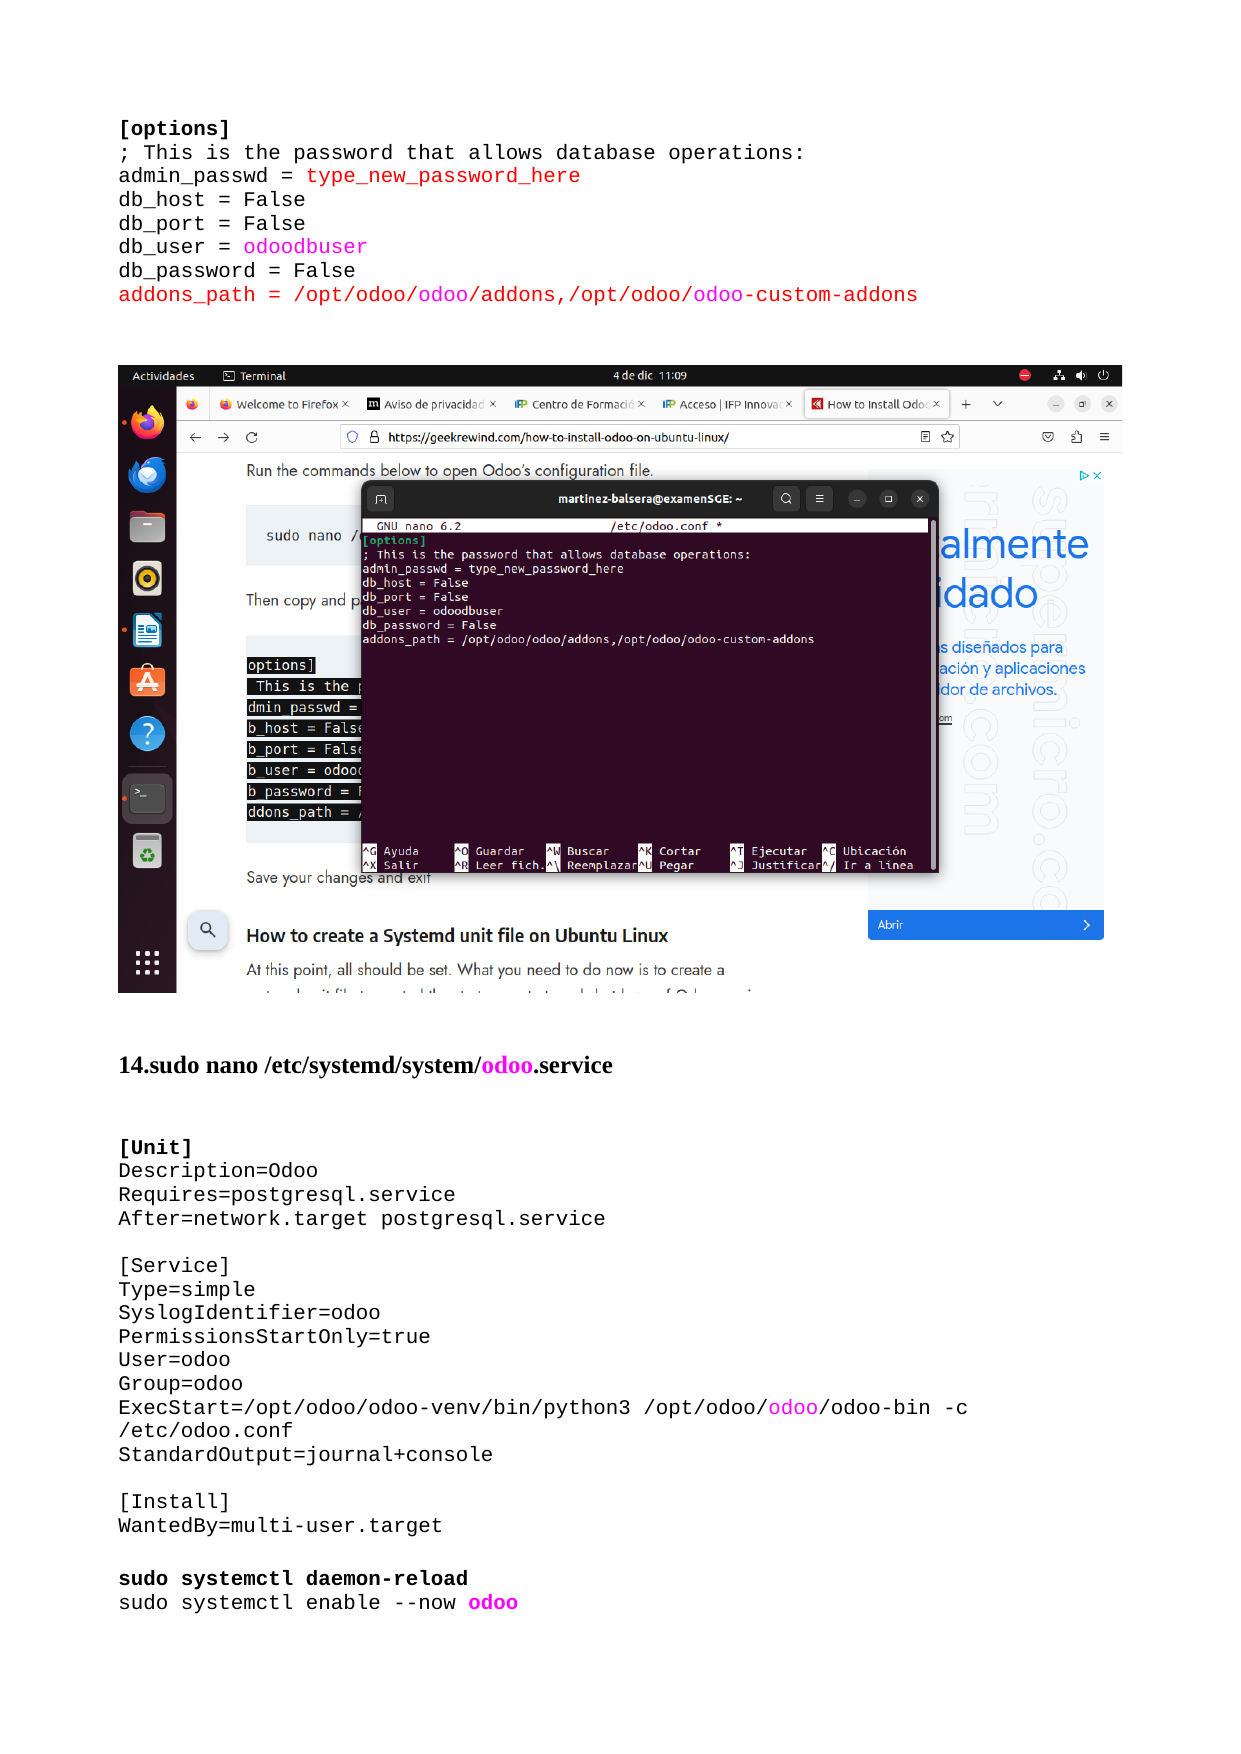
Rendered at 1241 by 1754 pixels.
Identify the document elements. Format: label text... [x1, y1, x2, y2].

text addons_path = /opt/odoo/odoo/addons,/opt/odoo/odoo-custom-addons [118, 284, 1122, 307]
text Type=simple [118, 1278, 1122, 1302]
text db_password = False [118, 260, 1122, 284]
picture [118, 365, 1123, 993]
text After=network.target postgresql.service [118, 1208, 1122, 1231]
text WantedBy=multi-user.target [118, 1515, 1122, 1539]
text Requires=postgresql.service [118, 1184, 1122, 1208]
text db_host = False [118, 189, 1122, 213]
text sudo systemctl daemon-reload [118, 1568, 1122, 1592]
text [Service] [118, 1255, 1122, 1278]
text db_user = odoodbuser [118, 236, 1122, 260]
text [Install] [118, 1491, 1122, 1515]
text SyslogIdentifier=odoo [118, 1302, 1122, 1326]
text ExecStart=/opt/odoo/odoo-venv/bin/python3 /opt/odoo/odoo/odoo-bin -c /etc/odoo.conf [118, 1397, 1122, 1444]
text [Unit] [118, 1137, 1122, 1160]
text User=odoo [118, 1349, 1122, 1373]
text PermissionsStartOnly=true [118, 1326, 1122, 1349]
text Group=odoo [118, 1373, 1122, 1397]
text [options] [118, 118, 1122, 142]
text admin_passwd = type_new_password_here [118, 165, 1122, 189]
text StandardOutput=journal+console [118, 1444, 1122, 1468]
text db_port = False [118, 213, 1122, 236]
text 14.sudo nano /etc/systemd/system/odoo.service [118, 1050, 1122, 1079]
text Description=Odoo [118, 1160, 1122, 1184]
text ; This is the password that allows database operations: [118, 142, 1122, 165]
text sudo systemctl enable --now odoo [118, 1592, 1122, 1615]
